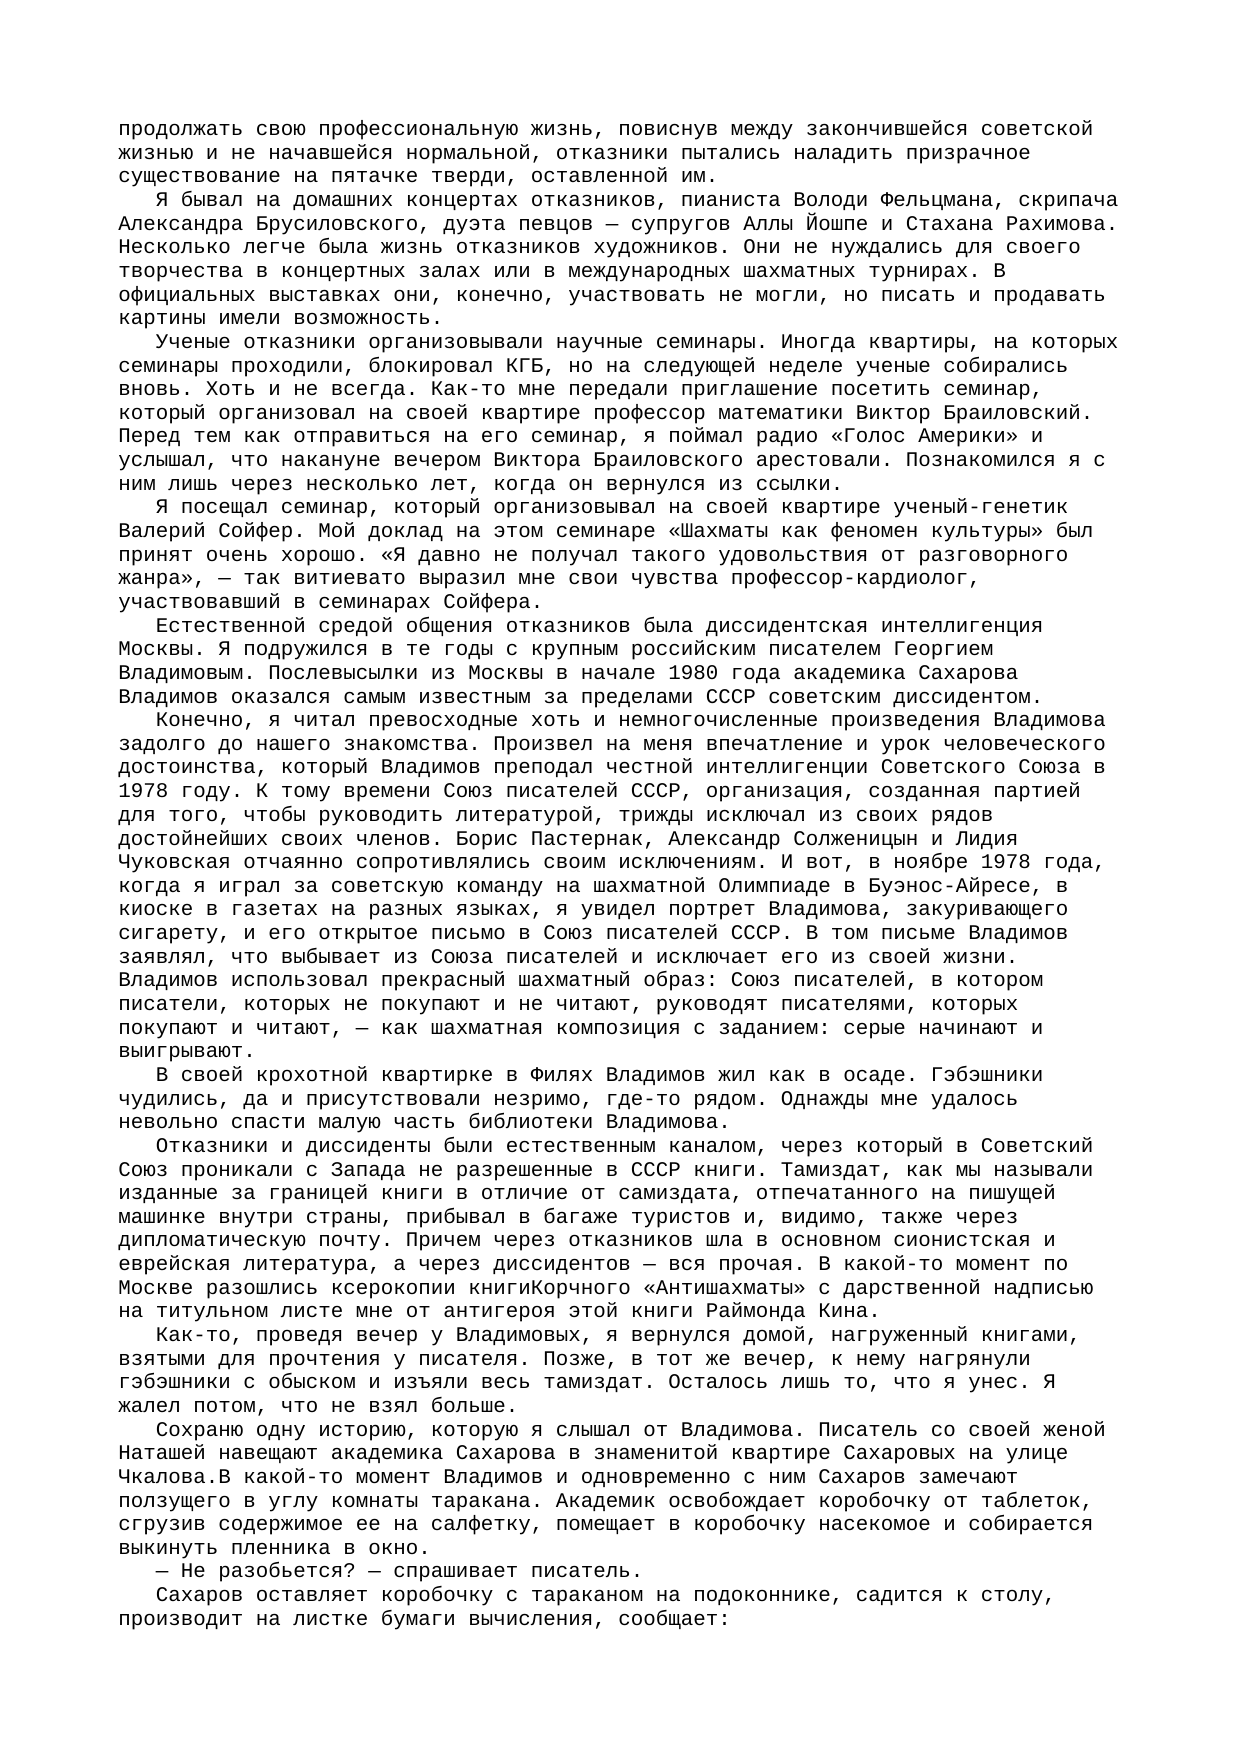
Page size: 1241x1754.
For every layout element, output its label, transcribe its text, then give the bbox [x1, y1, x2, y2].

text Я бывал на домашних концертах отказников, пианиста Володи Фельцмана, скрипача Александра Брусиловского, дуэта певцов — супругов Аллы Йошпе и Стахана Рахимова. Несколько легче была жизнь отказников художников. Они не нуждались для своего творчества в концертных залах или в международных шахматных турнирах. В официальных выставках они, конечно, участвовать не могли, но писать и продавать картины имели возможность. [118, 189, 1122, 331]
text В своей крохотной квартирке в Филях Владимов жил как в осаде. Гэбэшники чудились, да и присутствовали незримо, где-то рядом. Однажды мне удалось невольно спасти малую часть библиотеки Владимова. [118, 1064, 1122, 1135]
text продолжать свою профессиональную жизнь, повиснув между закончившейся советской жизнью и не начавшейся нормальной, отказники пытались наладить призрачное существование на пятачке тверди, оставленной им. [118, 118, 1122, 189]
text Сахаров оставляет коробочку с тараканом на подоконнике, садится к столу, производит на листке бумаги вычисления, сообщает: [118, 1584, 1122, 1631]
text Ученые отказники организовывали научные семинары. Иногда квартиры, на которых семинары проходили, блокировал КГБ, но на следующей неделе ученые собирались вновь. Хоть и не всегда. Как-то мне передали приглашение посетить семинар, который организовал на своей квартире профессор математики Виктор Браиловский. Перед тем как отправиться на его семинар, я поймал радио «Голос Америки» и услышал, что накануне вечером Виктора Браиловского арестовали. Познакомился я с ним лишь через несколько лет, когда он вернулся из ссылки. [118, 331, 1122, 496]
text Как-то, проведя вечер у Владимовых, я вернулся домой, нагруженный книгами, взятыми для прочтения у писателя. Позже, в тот же вечер, к нему нагрянули гэбэшники с обыском и изъяли весь тамиздат. Осталось лишь то, что я унес. Я жалел потом, что не взял больше. [118, 1324, 1122, 1419]
text Я посещал семинар, который организовывал на своей квартире ученый-генетик Валерий Сойфер. Мой доклад на этом семинаре «Шахматы как феномен культуры» был принят очень хорошо. «Я давно не получал такого удовольствия от разговорного жанра», — так витиевато выразил мне свои чувства профессор-кардиолог, участвовавший в семинарах Сойфера. [118, 496, 1122, 615]
text Отказники и диссиденты были естественным каналом, через который в Советский Союз проникали с Запада не разрешенные в СССР книги. Тамиздат, как мы называли изданные за границей книги в отличие от самиздата, отпечатанного на пишущей машинке внутри страны, прибывал в багаже туристов и, видимо, также через дипломатическую почту. Причем через отказников шла в основном сионистская и еврейская литература, а через диссидентов — вся прочая. В какой-то момент по Москве разошлись ксерокопии книгиКорчного «Антишахматы» с дарственной надписью на титульном листе мне от антигероя этой книги Раймонда Кина. [118, 1135, 1122, 1324]
text Конечно, я читал превосходные хоть и немногочисленные произведения Владимова задолго до нашего знакомства. Произвел на меня впечатление и урок человеческого достоинства, который Владимов преподал честной интеллигенции Советского Союза в 1978 году. К тому времени Союз писателей СССР, организация, созданная партией для того, чтобы руководить литературой, трижды исключал из своих рядов достойнейших своих членов. Борис Пастернак, Александр Солженицын и Лидия Чуковская отчаянно сопротивлялись своим исключениям. И вот, в ноябре 1978 года, когда я играл за советскую команду на шахматной Олимпиаде в Буэнос-Айресе, в киоске в газетах на разных языках, я увидел портрет Владимова, закуривающего сигарету, и его открытое письмо в Союз писателей СССР. В том письме Владимов заявлял, что выбывает из Союза писателей и исключает его из своей жизни. Владимов использовал прекрасный шахматный образ: Союз писателей, в котором писатели, которых не покупают и не читают, руководят писателями, которых покупают и читают, — как шахматная композиция с заданием: серые начинают и выигрывают. [118, 709, 1122, 1064]
text Сохраню одну историю, которую я слышал от Владимова. Писатель со своей женой Наташей навещают академика Сахарова в знаменитой квартире Сахаровых на улице Чкалова.В какой-то момент Владимов и одновременно с ним Сахаров замечают ползущего в углу комнаты таракана. Академик освобождает коробочку от таблеток, сгрузив содержимое ее на салфетку, помещает в коробочку насекомое и собирается выкинуть пленника в окно. [118, 1419, 1122, 1561]
text Естественной средой общения отказников была диссидентская интеллигенция Москвы. Я подружился в те годы с крупным российским писателем Георгием Владимовым. Послевысылки из Москвы в начале 1980 года академика Сахарова Владимов оказался самым известным за пределами СССР советским диссидентом. [118, 615, 1122, 709]
text — Не разобьется? — спрашивает писатель. [118, 1561, 1122, 1584]
